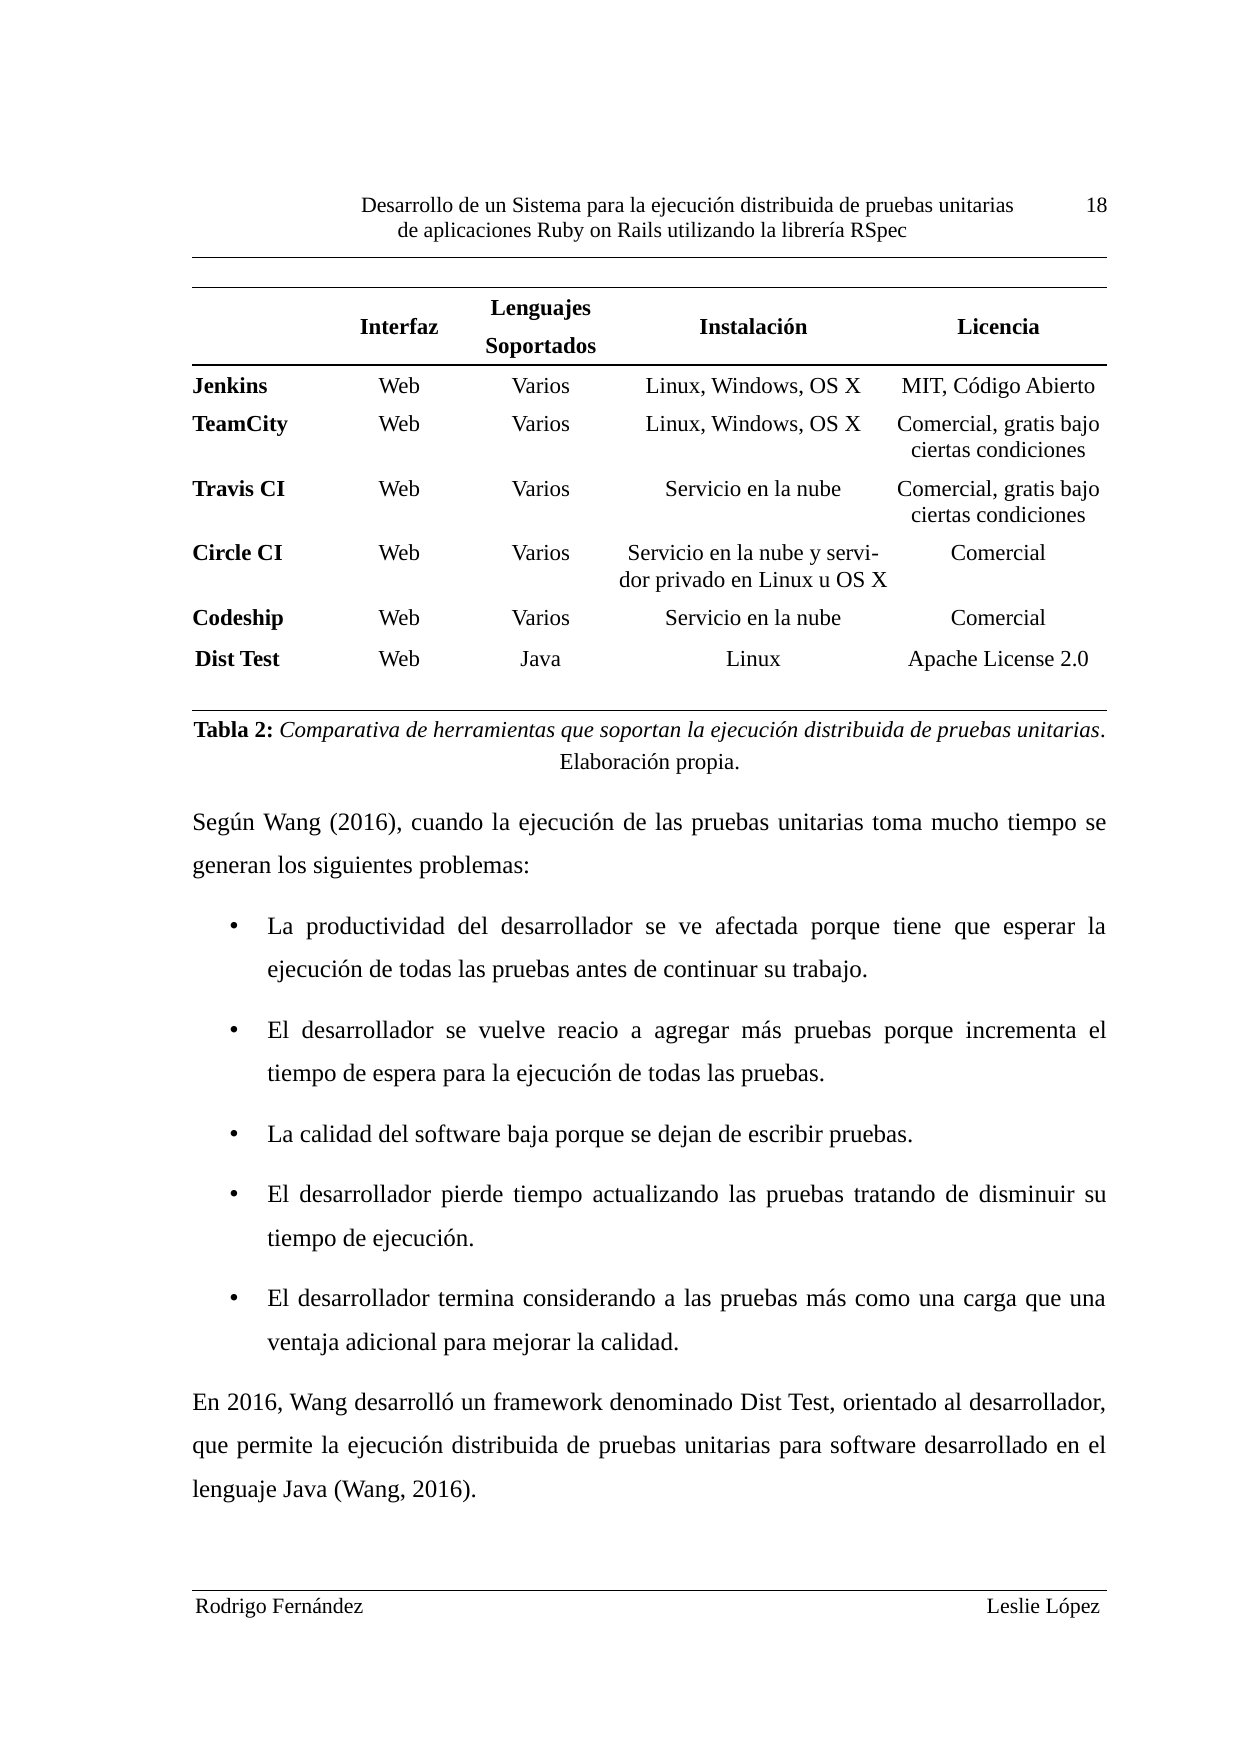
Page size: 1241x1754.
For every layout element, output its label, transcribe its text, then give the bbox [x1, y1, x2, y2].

table_cell Comercial, gratis bajo ciertas condiciones [889, 404, 1107, 469]
table_cell Varios [464, 366, 617, 404]
table_cell Servicio en la nube [617, 598, 889, 636]
table_cell Varios [464, 469, 617, 533]
table_cell Servicio en la nube [617, 469, 889, 533]
table_cell Apache License 2.0 [889, 636, 1107, 710]
table_cell Web [334, 366, 464, 404]
table_cell Linux, Windows, OS X [617, 366, 889, 404]
table_cell Comercial, gratis bajo ciertas condiciones [889, 469, 1107, 533]
table_cell Linux [617, 636, 889, 710]
table_header Interfaz [334, 288, 464, 364]
table_cell MIT, Código Abierto [889, 366, 1107, 404]
table_cell Web [334, 533, 464, 598]
list La productividad del desarrollador se ve afectada porque tiene que esperar la ejecución de todas las pruebas antes de continuar su trabajo. [229, 911, 1107, 983]
table_cell Circle CI [192, 533, 334, 598]
table_cell Linux, Windows, OS X [617, 404, 889, 469]
list El desarrollador se vuelve reacio a agregar más pruebas porque incrementa el tiempo de espera para la ejecución de todas las pruebas. [229, 1015, 1107, 1087]
table_header [192, 288, 334, 364]
table_cell Web [334, 469, 464, 533]
table_header Licencia [889, 288, 1107, 364]
table_cell Java [464, 636, 617, 710]
list La calidad del software baja porque se dejan de escribir pruebas. [229, 1119, 1107, 1147]
text Tabla 2: Comparativa de herramientas que soportan la ejecución distribuida de pruebas unitarias. [192, 716, 1107, 742]
list El desarrollador termina considerando a las pruebas más como una carga que una ventaja adicional para mejorar la calidad. [229, 1283, 1107, 1355]
table_cell Comercial [889, 533, 1107, 598]
table_cell Codeship [192, 598, 334, 636]
table_cell Varios [464, 533, 617, 598]
table_cell Comercial [889, 598, 1107, 636]
table_cell Jenkins [192, 366, 334, 404]
list El desarrollador pierde tiempo actualizando las pruebas tratando de disminuir su tiempo de ejecución. [229, 1179, 1107, 1251]
table_cell Web [334, 598, 464, 636]
table_header Instalación [617, 288, 889, 364]
table_cell Web [334, 636, 464, 710]
table_cell Servicio en la nube y servi­dor privado en Linux u OS X [617, 533, 889, 598]
table_cell Travis CI [192, 469, 334, 533]
text En 2016, Wang desarrolló un framework denominado Dist Test, orientado al desarrollador, que permite la ejecución distribuida de pruebas unitarias para software desarrollado en el lenguaje Java (Wang, 2016)⁠. [192, 1387, 1107, 1502]
table_cell TeamCity [192, 404, 334, 469]
text Elaboración propia. [192, 748, 1107, 774]
table_cell Dist Test [192, 636, 334, 710]
text Según Wang (2016)⁠, cuando la ejecución de las pruebas unitarias toma mucho tiempo se generan los siguientes problemas: [192, 807, 1107, 879]
table_cell Web [334, 404, 464, 469]
table_cell Varios [464, 404, 617, 469]
table_cell Varios [464, 598, 617, 636]
table_header Lenguajes Soportados [464, 288, 617, 364]
